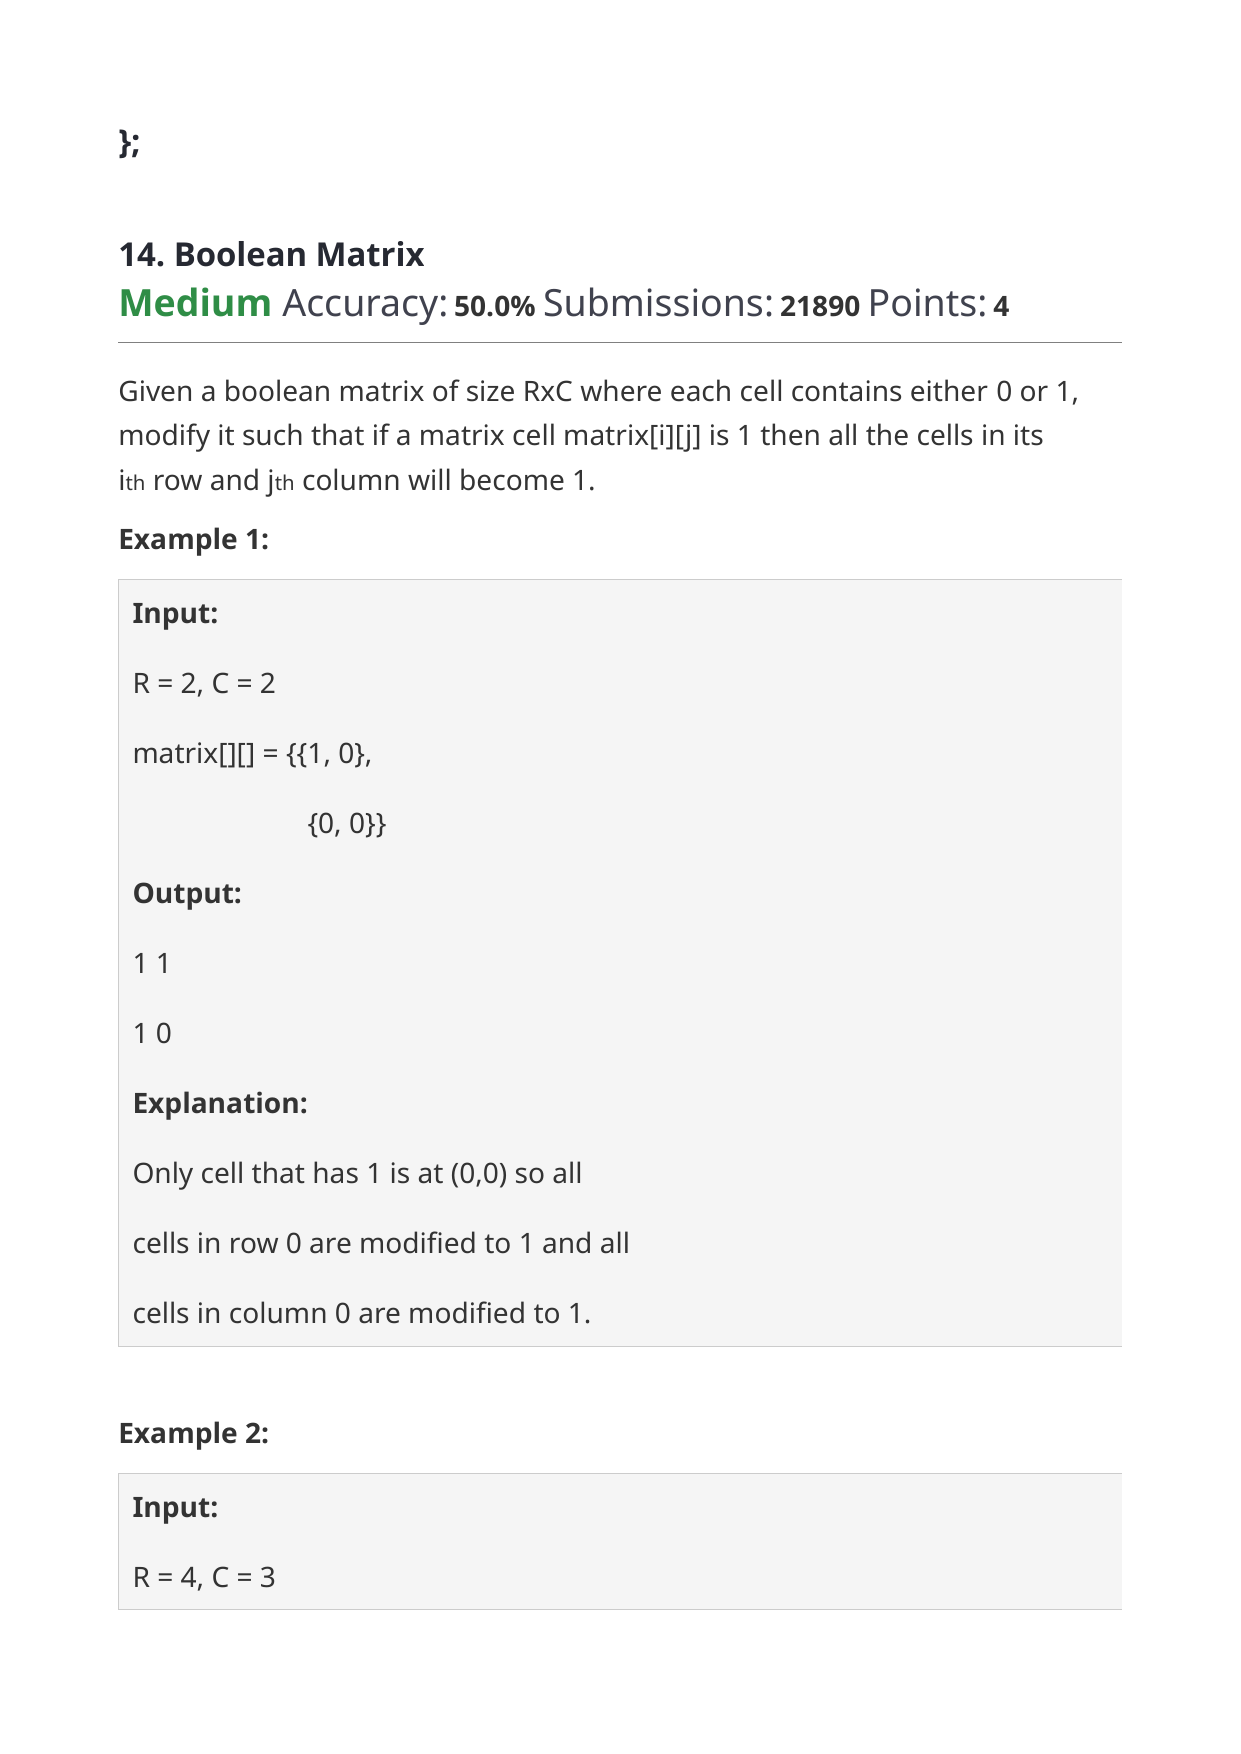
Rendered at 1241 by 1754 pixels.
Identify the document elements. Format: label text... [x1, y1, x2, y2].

text Output: [119, 859, 1122, 912]
text matrix[][] = {{1, 0}, [119, 719, 1122, 772]
text Example 1: [118, 519, 1122, 558]
text R = 2, C = 2 [119, 649, 1122, 702]
text 1 0 [119, 999, 1122, 1052]
text Input: [119, 580, 1122, 632]
text Medium Accuracy: 50.0% Submissions: 21890 Points: 4 [118, 276, 1099, 327]
text Input: [119, 1474, 1122, 1525]
text {0, 0}} [119, 789, 1122, 842]
text }; [118, 118, 1122, 163]
text Example 2: [118, 1377, 1122, 1451]
text R = 4, C = 3 [119, 1543, 1122, 1609]
text Given a boolean matrix of size RxC where each cell contains either 0 or 1, modify it such that if a matrix cell matrix[i][j] is 1 then all the cells in its ith row and jth column will become 1. [118, 372, 1122, 498]
text 14. Boolean Matrix [118, 232, 1122, 276]
text cells in row 0 are modified to 1 and all [119, 1209, 1122, 1262]
text Only cell that has 1 is at (0,0) so all [119, 1139, 1122, 1192]
text Explanation: [119, 1069, 1122, 1122]
text 1 1 [119, 929, 1122, 982]
text cells in column 0 are modified to 1. [119, 1279, 1122, 1346]
